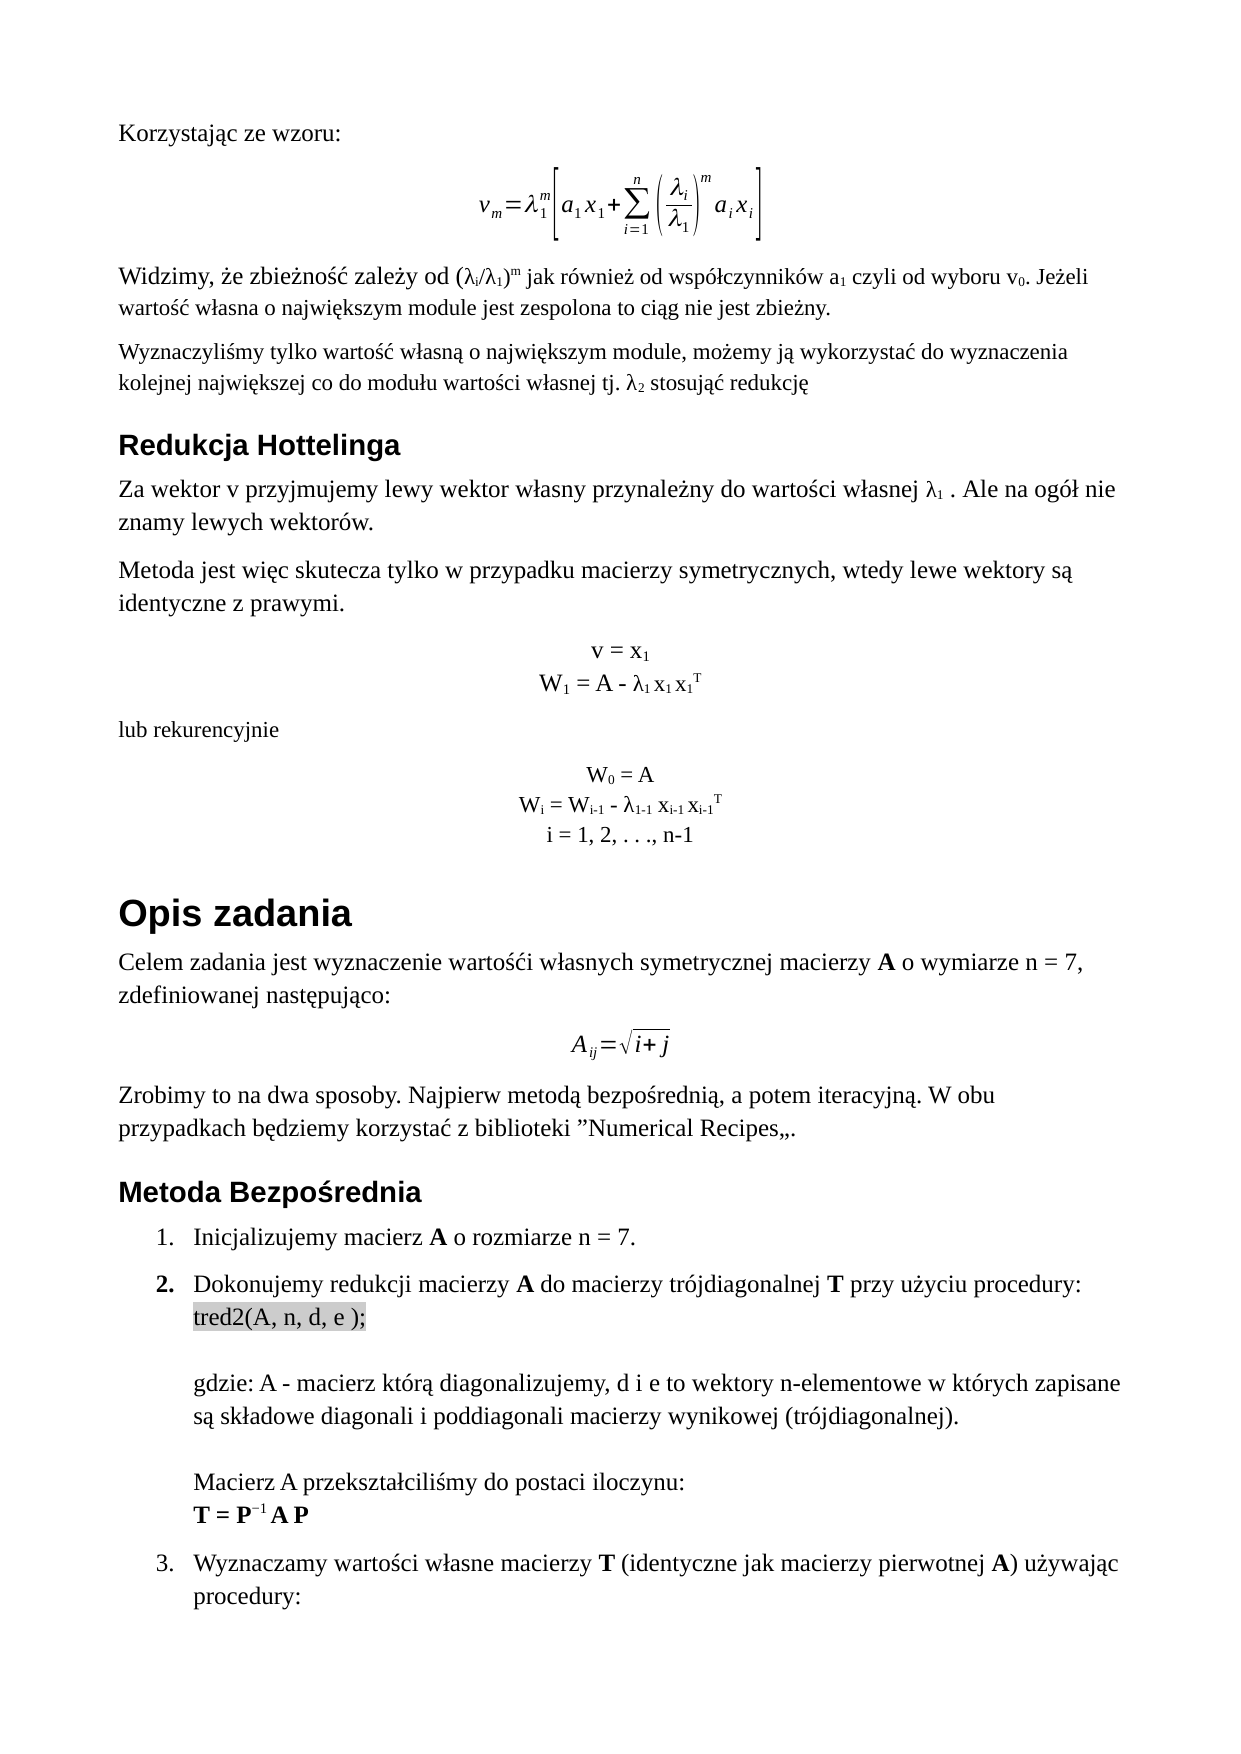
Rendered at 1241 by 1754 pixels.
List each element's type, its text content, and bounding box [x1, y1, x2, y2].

subtitle Metoda Bezpośrednia [118, 1175, 1122, 1209]
list Inicjalizujemy macierz A o rozmiarze n = 7. [156, 1222, 1122, 1250]
list Wyznaczamy wartości własne macierzy T (identyczne jak macierzy pierwotnej A) używając procedury: [156, 1548, 1122, 1610]
list Dokonujemy redukcji macierzy A do macierzy trójdiagonalnej T przy użyciu procedury: tred2(A, n, d, e ); gdzie: A - macierz którą diagonalizujemy, d i e to wektory n-elementowe w których zapisane są składowe diagonali i poddiagonali macierzy wynikowej (trójdiagonalnej). Macierz A przekształciliśmy do postaci iloczynu: T = P−1 A P [156, 1269, 1122, 1529]
text Za wektor v przyjmujemy lewy wektor własny przynależny do wartości własnej λ1 . Ale na ogół nie znamy lewych wektorów. [118, 474, 1122, 536]
text Celem zadania jest wyznaczenie wartośći własnych symetrycznej macierzy A o wymiarze n = 7, zdefiniowanej następująco: [118, 947, 1122, 1009]
text Korzystając ze wzoru: [118, 118, 1122, 147]
text Zrobimy to na dwa sposoby. Najpierw metodą bezpośrednią, a potem iteracyjną. W obu przypadkach będziemy korzystać z biblioteki ”Numerical Recipes„. [118, 1080, 1122, 1142]
text Wyznaczyliśmy tylko wartość własną o największym module, możemy ją wykorzystać do wyznaczenia kolejnej największej co do modułu wartości własnej tj. λ2 stosująć redukcję [118, 338, 1122, 395]
subtitle Opis zadania [118, 891, 1122, 935]
text Widzimy, że zbieżność zależy od (λi/λ1)m jak również od współczynników a1 czyli od wyboru v0. Jeżeli wartość własna o największym module jest zespolona to ciąg nie jest zbieżny. [118, 261, 1122, 320]
text Metoda jest więc skutecza tylko w przypadku macierzy symetrycznych, wtedy lewe wektory są identyczne z prawymi. [118, 555, 1122, 617]
subtitle Redukcja Hottelinga [118, 428, 1122, 462]
text lub rekurencyjnie [118, 716, 1122, 742]
text v = x1 W1 = A - λ1 x1 x1T [118, 635, 1122, 697]
text W0 = A Wi = Wi-1 - λ1-1 xi-1 xi-1T i = 1, 2, . . ., n-1 [118, 761, 1122, 848]
